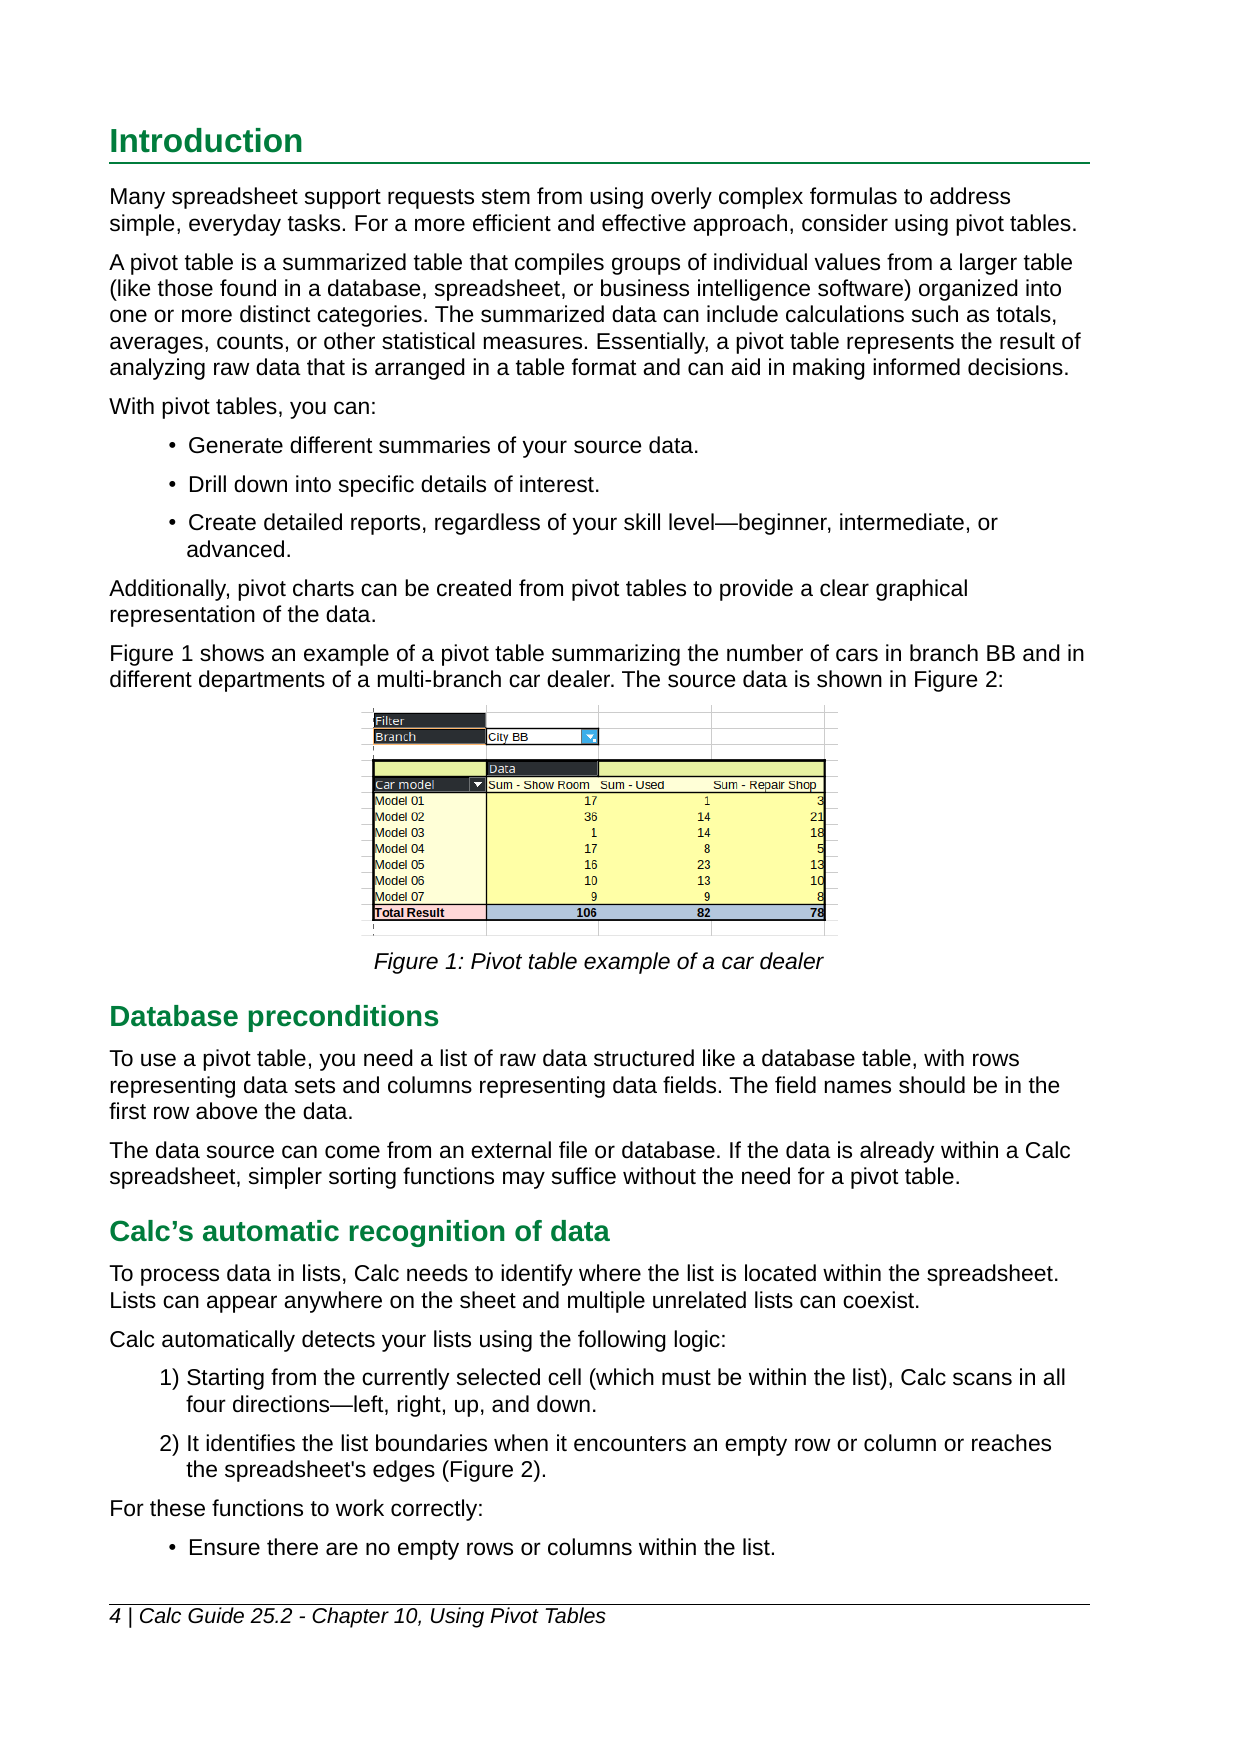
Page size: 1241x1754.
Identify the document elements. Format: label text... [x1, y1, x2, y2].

text A pivot table is a summarized table that compiles groups of individual values from a larger table (like those found in a database, spreadsheet, or business intelligence software) organized into one or more distinct categories. The summarized data can include calculations such as totals, averages, counts, or other statistical measures. Essentially, a pivot table represents the result of analyzing raw data that is arranged in a table format and can aid in making informed decisions. [109, 248, 1090, 380]
text Figure 1 shows an example of a pivot table summarizing the number of cars in branch BB and in different departments of a multi-branch car dealer. The source data is shown in Figure 2: [109, 640, 1090, 692]
list Generate different summaries of your source data. [168, 432, 1090, 458]
text Figure 1: Pivot table example of a car dealer [361, 948, 838, 974]
picture [361, 705, 838, 936]
list Create detailed reports, regardless of your skill level—beginner, intermediate, or advanced. [168, 509, 1090, 562]
list Ensure there are no empty rows or columns within the list. [168, 1534, 1090, 1560]
subtitle Introduction [109, 121, 1090, 162]
list Starting from the currently selected cell (which must be within the list), Calc scans in all four directions—left, right, up, and down. [186, 1364, 1090, 1417]
list Drill down into specific details of interest. [168, 471, 1090, 497]
list With pivot tables, you can: [109, 393, 1090, 419]
list It identifies the list boundaries when it encounters an empty row or column or reaches the spreadsheet's edges (Figure 2). [186, 1429, 1090, 1482]
subtitle Calc’s automatic recognition of data [109, 1214, 1090, 1248]
text To process data in lists, Calc needs to identify where the list is located within the spreadsheet. Lists can appear anywhere on the sheet and multiple unrelated lists can coexist. [109, 1260, 1090, 1313]
list Calc automatically detects your lists using the following logic: [109, 1326, 1090, 1352]
subtitle Database preconditions [109, 999, 1090, 1033]
text The data source can come from an external file or database. If the data is already within a Calc spreadsheet, simpler sorting functions may suffice without the need for a pivot table. [109, 1137, 1090, 1189]
text Many spreadsheet support requests stem from using overly complex formulas to address simple, everyday tasks. For a more efficient and effective approach, consider using pivot tables. [109, 183, 1090, 236]
text To use a pivot table, you need a list of raw data structured like a database table, with rows representing data sets and columns representing data fields. The field names should be in the first row above the data. [109, 1045, 1090, 1124]
text Additionally, pivot charts can be created from pivot tables to provide a clear graphical representation of the data. [109, 574, 1090, 627]
list For these functions to work correctly: [109, 1495, 1090, 1521]
